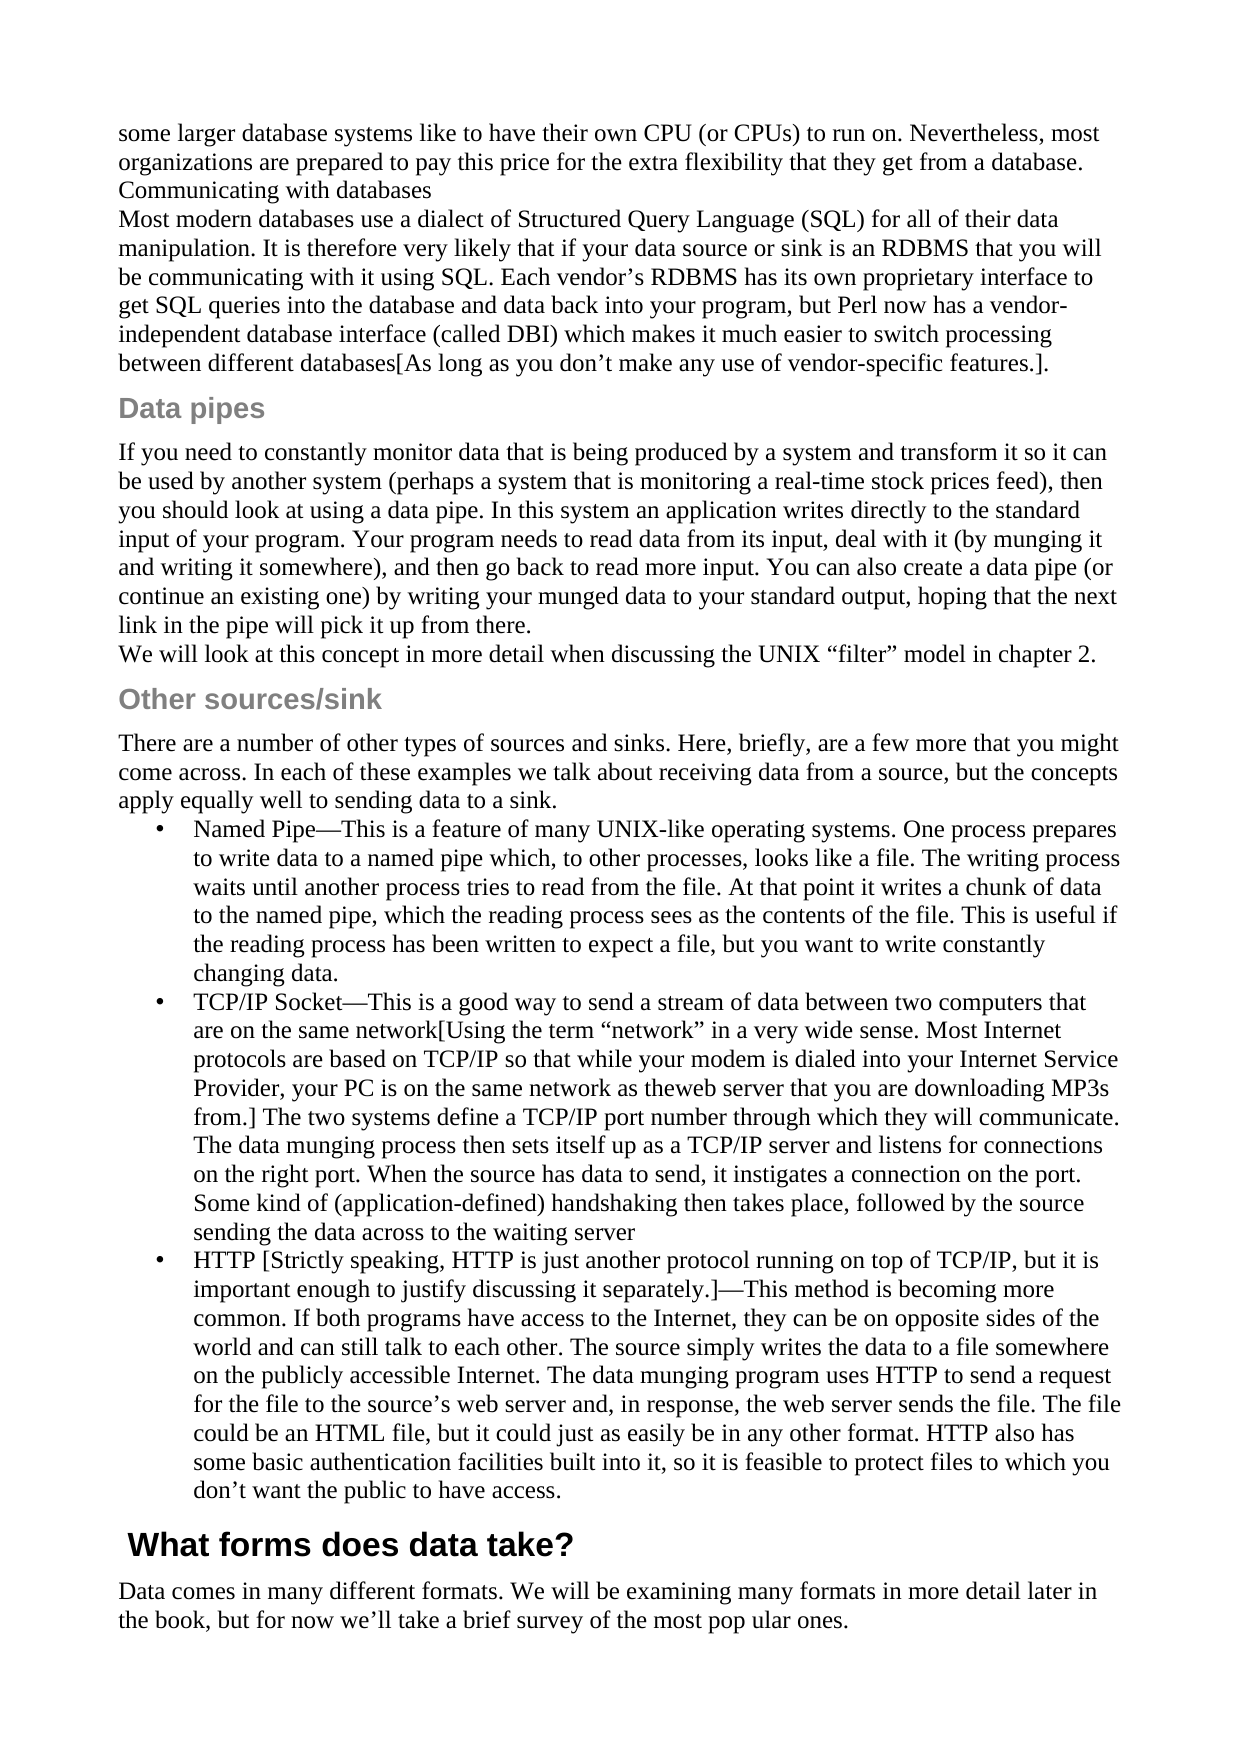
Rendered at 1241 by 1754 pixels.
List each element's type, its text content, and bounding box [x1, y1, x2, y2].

subtitle Other sources/sink [118, 682, 1122, 716]
text some larger database systems like to have their own CPU (or CPUs) to run on. Nevertheless, most organizations are prepared to pay this price for the extra flexibility that they get from a database. [118, 118, 1122, 176]
text We will look at this concept in more detail when discussing the UNIX “filter” model in chapter 2. [118, 639, 1122, 667]
list TCP/IP Socket—This is a good way to send a stream of data between two computers that are on the same network[Using the term “network” in a very wide sense. Most Internet protocols are based on TCP/IP so that while your modem is dialed into your Internet Service Provider, your PC is on the same network as theweb server that you are downloading MP3s from.] The two systems define a TCP/IP port number through which they will communicate. The data munging process then sets itself up as a TCP/IP server and listens for connections on the right port. When the source has data to send, it instigates a connection on the port. Some kind of (application-defined) handshaking then takes place, followed by the source sending the data across to the waiting server [156, 987, 1122, 1246]
text Most modern databases use a dialect of Structured Query Language (SQL) for all of their data manipulation. It is therefore very likely that if your data source or sink is an RDBMS that you will be communicating with it using SQL. Each vendor’s RDBMS has its own proprietary interface to get SQL queries into the database and data back into your program, but Perl now has a vendor-independent database interface (called DBI) which makes it much easier to switch processing between different databases[As long as you don’t make any use of vendor-specific features.]. [118, 204, 1122, 377]
text Data comes in many different formats. We will be examining many formats in more detail later in the book, but for now we’ll take a brief survey of the most pop ular ones. [118, 1576, 1122, 1634]
text There are a number of other types of sources and sinks. Here, briefly, are a few more that you might come across. In each of these examples we talk about receiving data from a source, but the concepts apply equally well to sending data to a sink. [118, 728, 1122, 814]
text If you need to constantly monitor data that is being produced by a system and transform it so it can be used by another system (perhaps a system that is monitoring a real-time stock prices feed), then you should look at using a data pipe. In this system an application writes directly to the standard input of your program. Your program needs to read data from its input, deal with it (by munging it and writing it somewhere), and then go back to read more input. You can also create a data pipe (or continue an existing one) by writing your munged data to your standard output, hoping that the next link in the pipe will pick it up from there. [118, 437, 1122, 639]
text Communicating with databases [118, 176, 1122, 204]
list Named Pipe—This is a feature of many UNIX-like operating systems. One process prepares to write data to a named pipe which, to other processes, looks like a file. The writing process waits until another process tries to read from the file. At that point it writes a chunk of data to the named pipe, which the reading process sees as the contents of the file. This is useful if the reading process has been written to expect a file, but you want to write constantly changing data. [156, 814, 1122, 987]
list HTTP [Strictly speaking, HTTP is just another protocol running on top of TCP/IP, but it is important enough to justify discussing it separately.]—This method is becoming more common. If both programs have access to the Internet, they can be on opposite sides of the world and can still talk to each other. The source simply writes the data to a file somewhere on the publicly accessible Internet. The data munging program uses HTTP to send a request for the file to the source’s web server and, in response, the web server sends the file. The file could be an HTML file, but it could just as easily be in any other format. HTTP also has some basic authentication facilities built into it, so it is feasible to protect files to which you don’t want the public to have access. [156, 1246, 1122, 1504]
subtitle What forms does data take? [118, 1525, 1122, 1564]
subtitle Data pipes [118, 391, 1122, 425]
